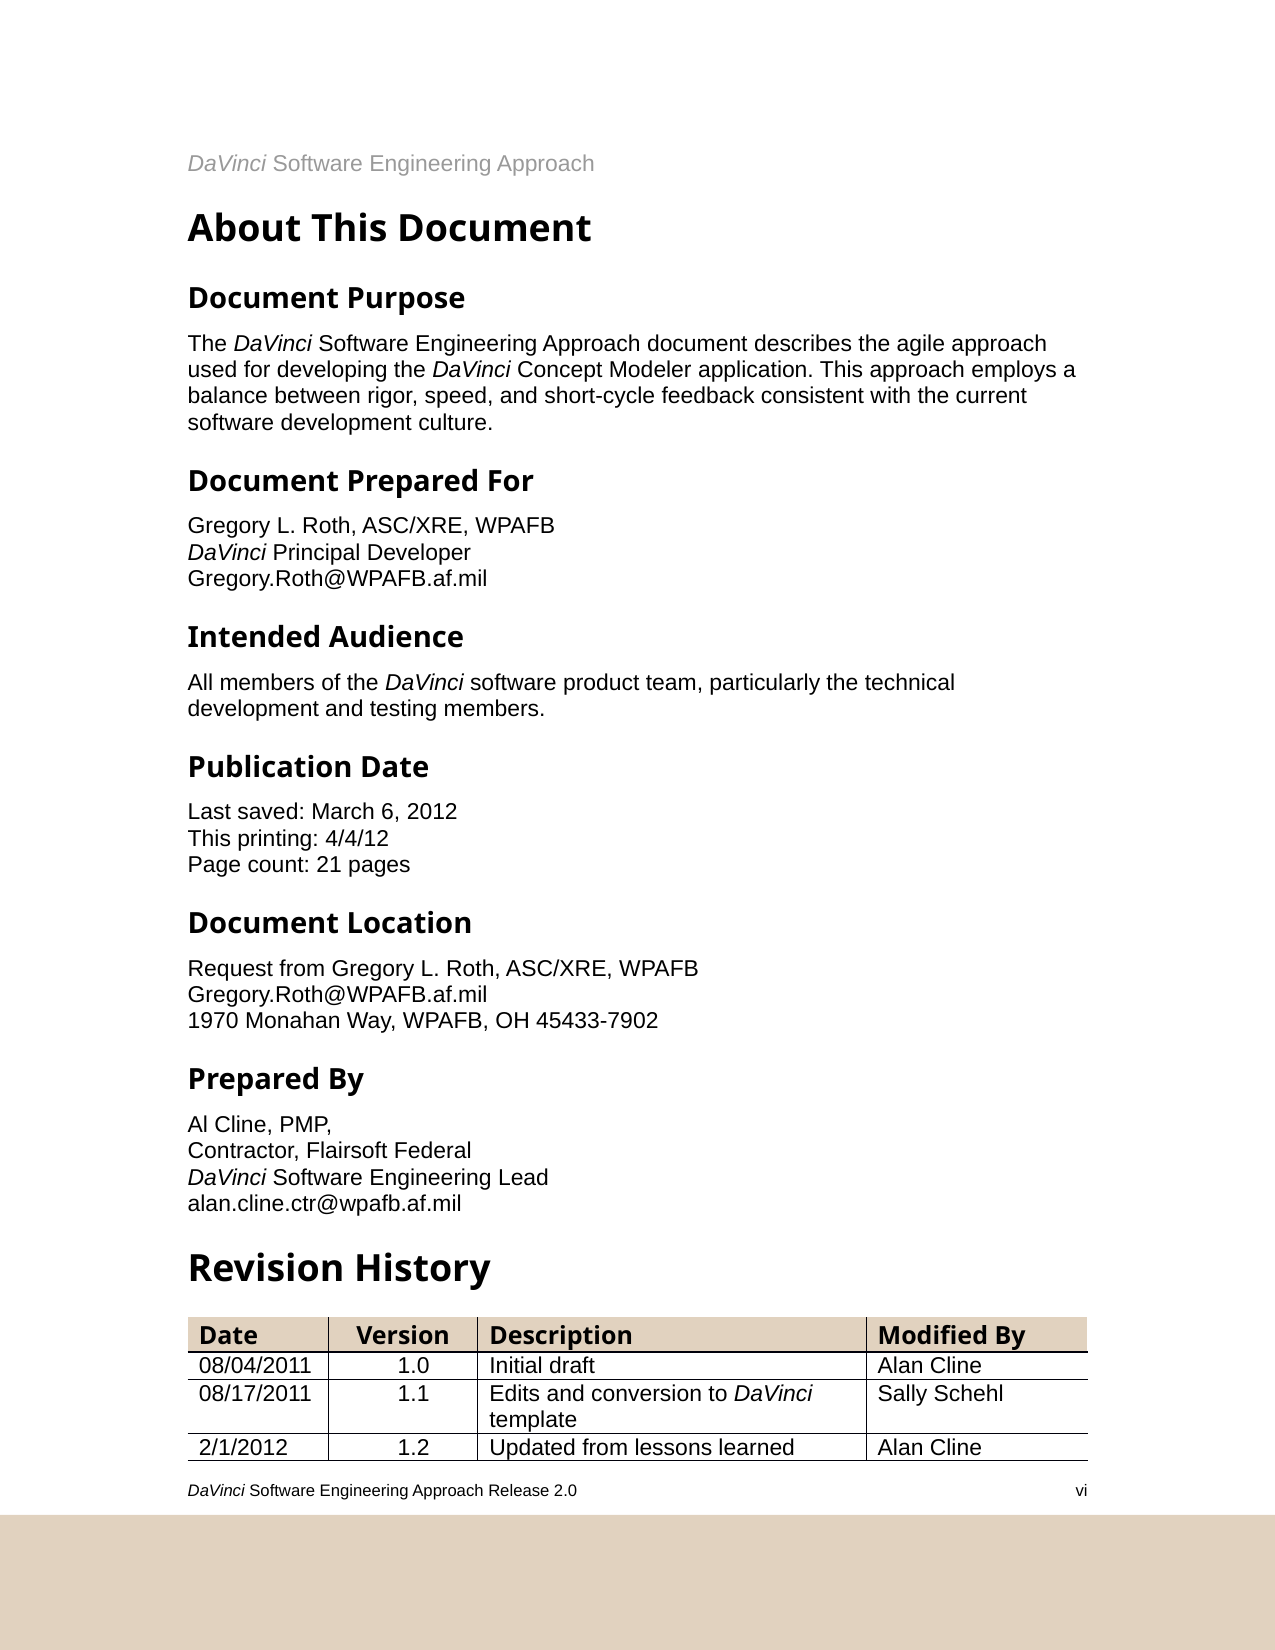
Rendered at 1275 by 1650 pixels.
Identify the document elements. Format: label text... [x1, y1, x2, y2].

table_cell Updated from lessons learned [478, 1434, 866, 1460]
table_cell 2/1/2012 [188, 1434, 328, 1460]
text Contractor, Flairsoft Federal [187, 1137, 1087, 1163]
text The DaVinci Software Engineering Approach document describes the agile approach used for developing the DaVinci Concept Modeler application. This approach employs a balance between rigor, speed, and short-cycle feedback consistent with the current software development culture. [187, 329, 1087, 435]
table_cell Alan Cline [867, 1353, 1087, 1379]
text alan.cline.ctr@wpafb.af.mil [187, 1190, 1087, 1216]
subtitle Document Purpose [187, 277, 1087, 317]
text Al Cline, PMP, [187, 1111, 1087, 1137]
text DaVinci Principal Developer [187, 538, 1087, 565]
text Page count: 19 pages [187, 851, 1087, 877]
table_cell Sally Schehl [867, 1380, 1087, 1432]
table_header Version [329, 1317, 477, 1351]
subtitle Document Location [187, 902, 1087, 942]
text Request from Gregory L. Roth, ASC/XRE, WPAFB [187, 954, 1087, 981]
table_cell 08/04/2011 [188, 1353, 328, 1379]
subtitle Intended Audience [187, 616, 1087, 656]
table_cell 1.0 [329, 1353, 477, 1379]
text All members of the DaVinci software product team, particularly the technical development and testing members. [187, 668, 1087, 721]
subtitle Revision History [187, 1241, 1087, 1292]
table_header Date [188, 1317, 328, 1351]
text Gregory L. Roth, ASC/XRE, WPAFB [187, 512, 1087, 538]
text Last saved: March 6, 2012 [187, 798, 1087, 825]
subtitle About This Document [187, 201, 1087, 252]
text This printing: 4/4/12 [187, 825, 1087, 851]
table_cell 1.2 [329, 1434, 477, 1460]
subtitle Publication Date [187, 746, 1087, 786]
text 1970 Monahan Way, WPAFB, OH 45433-7902 [187, 1007, 1087, 1034]
subtitle Document Prepared For [187, 460, 1087, 500]
table_cell Alan Cline [867, 1434, 1087, 1460]
table_cell 08/17/2011 [188, 1380, 328, 1432]
table_cell 1.1 [329, 1380, 477, 1432]
table_header Description [478, 1317, 866, 1351]
table_cell Initial draft [478, 1353, 866, 1379]
table_header Modified By [867, 1317, 1087, 1351]
text Gregory.Roth@WPAFB.af.mil [187, 981, 1087, 1007]
subtitle Prepared By [187, 1059, 1087, 1098]
text DaVinci Software Engineering Lead [187, 1163, 1087, 1190]
text Gregory.Roth@WPAFB.af.mil [187, 565, 1087, 591]
table_cell Edits and conversion to DaVinci template [478, 1380, 866, 1432]
